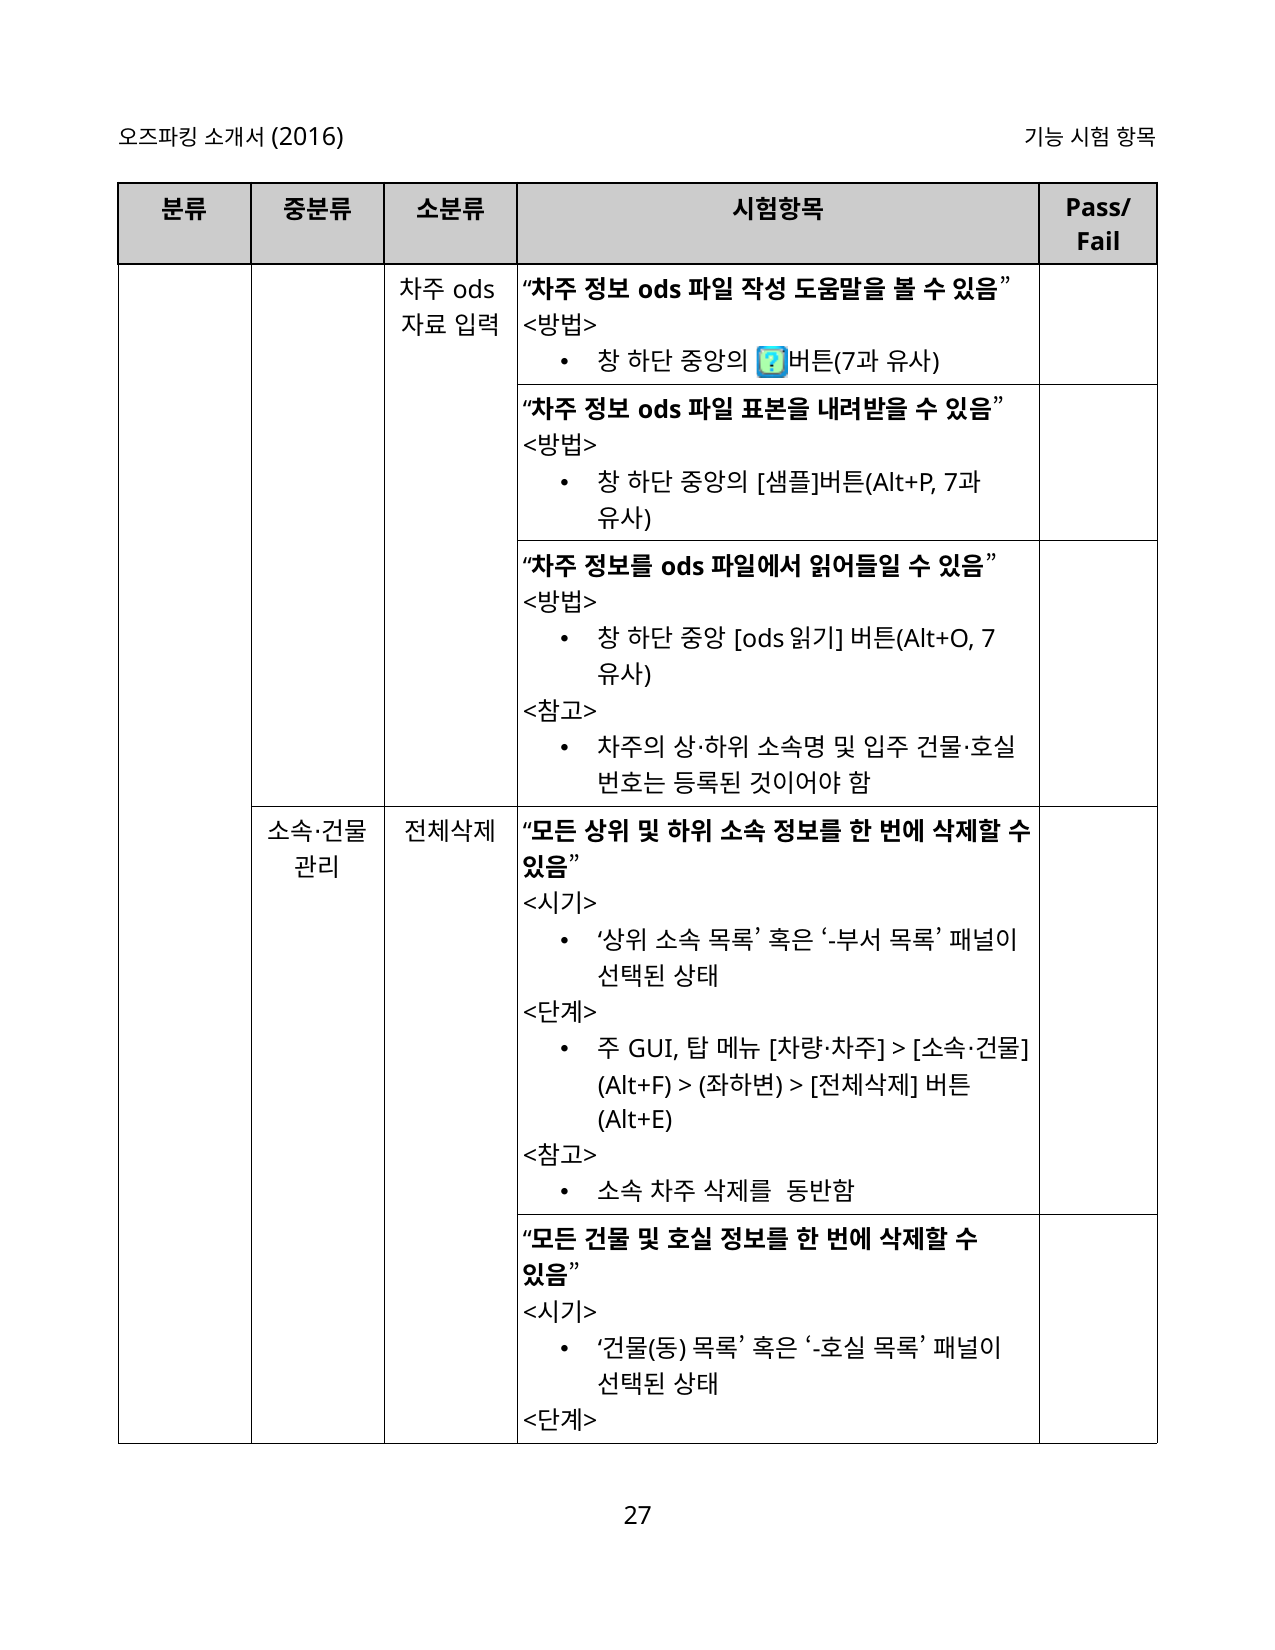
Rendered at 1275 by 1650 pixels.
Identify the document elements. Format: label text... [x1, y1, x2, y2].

table_cell [1040, 385, 1157, 540]
picture [756, 346, 788, 378]
table_header 중분류 [252, 184, 383, 263]
table_header 시험항목 [518, 184, 1038, 263]
table_cell “차주 정보 ods 파일 작성 도움말을 볼 수 있음” <방법> 창 하단 중앙의 버튼(그리기 7과 유사) [518, 265, 1039, 384]
table_cell [1040, 807, 1157, 1214]
table_cell “차주 정보 ods 파일 표본을 내려받을 수 있음” <방법> 창 하단 중앙의 [샘플]버튼(Alt+P, 그리기 7과 유사) [518, 385, 1039, 540]
table_cell [252, 265, 384, 806]
table_cell [1040, 1215, 1157, 1443]
table_cell [1040, 265, 1157, 384]
table_cell 소속⋅건물 관리 [252, 807, 384, 1443]
table_header 소분류 [385, 184, 516, 263]
table_header Pass/Fail [1040, 184, 1156, 263]
table_cell “차주 정보를 ods 파일에서 읽어들일 수 있음” <방법> 창 하단 중앙 [ods읽기] 버튼(Alt+O, 그리기 7 유사) <참고> 차주의 상⋅하위 소속명 및 입주 건물⋅호실 번호는 등록된 것이어야 함 [518, 541, 1039, 806]
table_cell [1040, 541, 1157, 806]
table_cell [119, 265, 251, 1443]
table_cell “모든 건물 및 호실 정보를 한 번에 삭제할 수 있음” <시기> ‘건물(동) 목록’ 혹은 ‘-호실 목록’ 패널이 선택된 상태 <단계> (좌하변) > [전체삭제] 버튼(Alt+E) <참고> 입주 차주 삭제를 동반함 [518, 1215, 1039, 1443]
table_cell 차주 ods 자료 입력 [385, 265, 517, 806]
table_header 분류 [119, 184, 250, 263]
table_cell 전체삭제 [385, 807, 517, 1443]
table_cell “모든 상위 및 하위 소속 정보를 한 번에 삭제할 수 있음” <시기> ‘상위 소속 목록’ 혹은 ‘-부서 목록’ 패널이 선택된 상태 <단계> 주 GUI, 탑 메뉴 [차량⋅차주] > [소속⋅건물](Alt+F) > (좌하변) > [전체삭제] 버튼(Alt+E) <참고> 소속 차주 삭제를 동반함 [518, 807, 1039, 1214]
